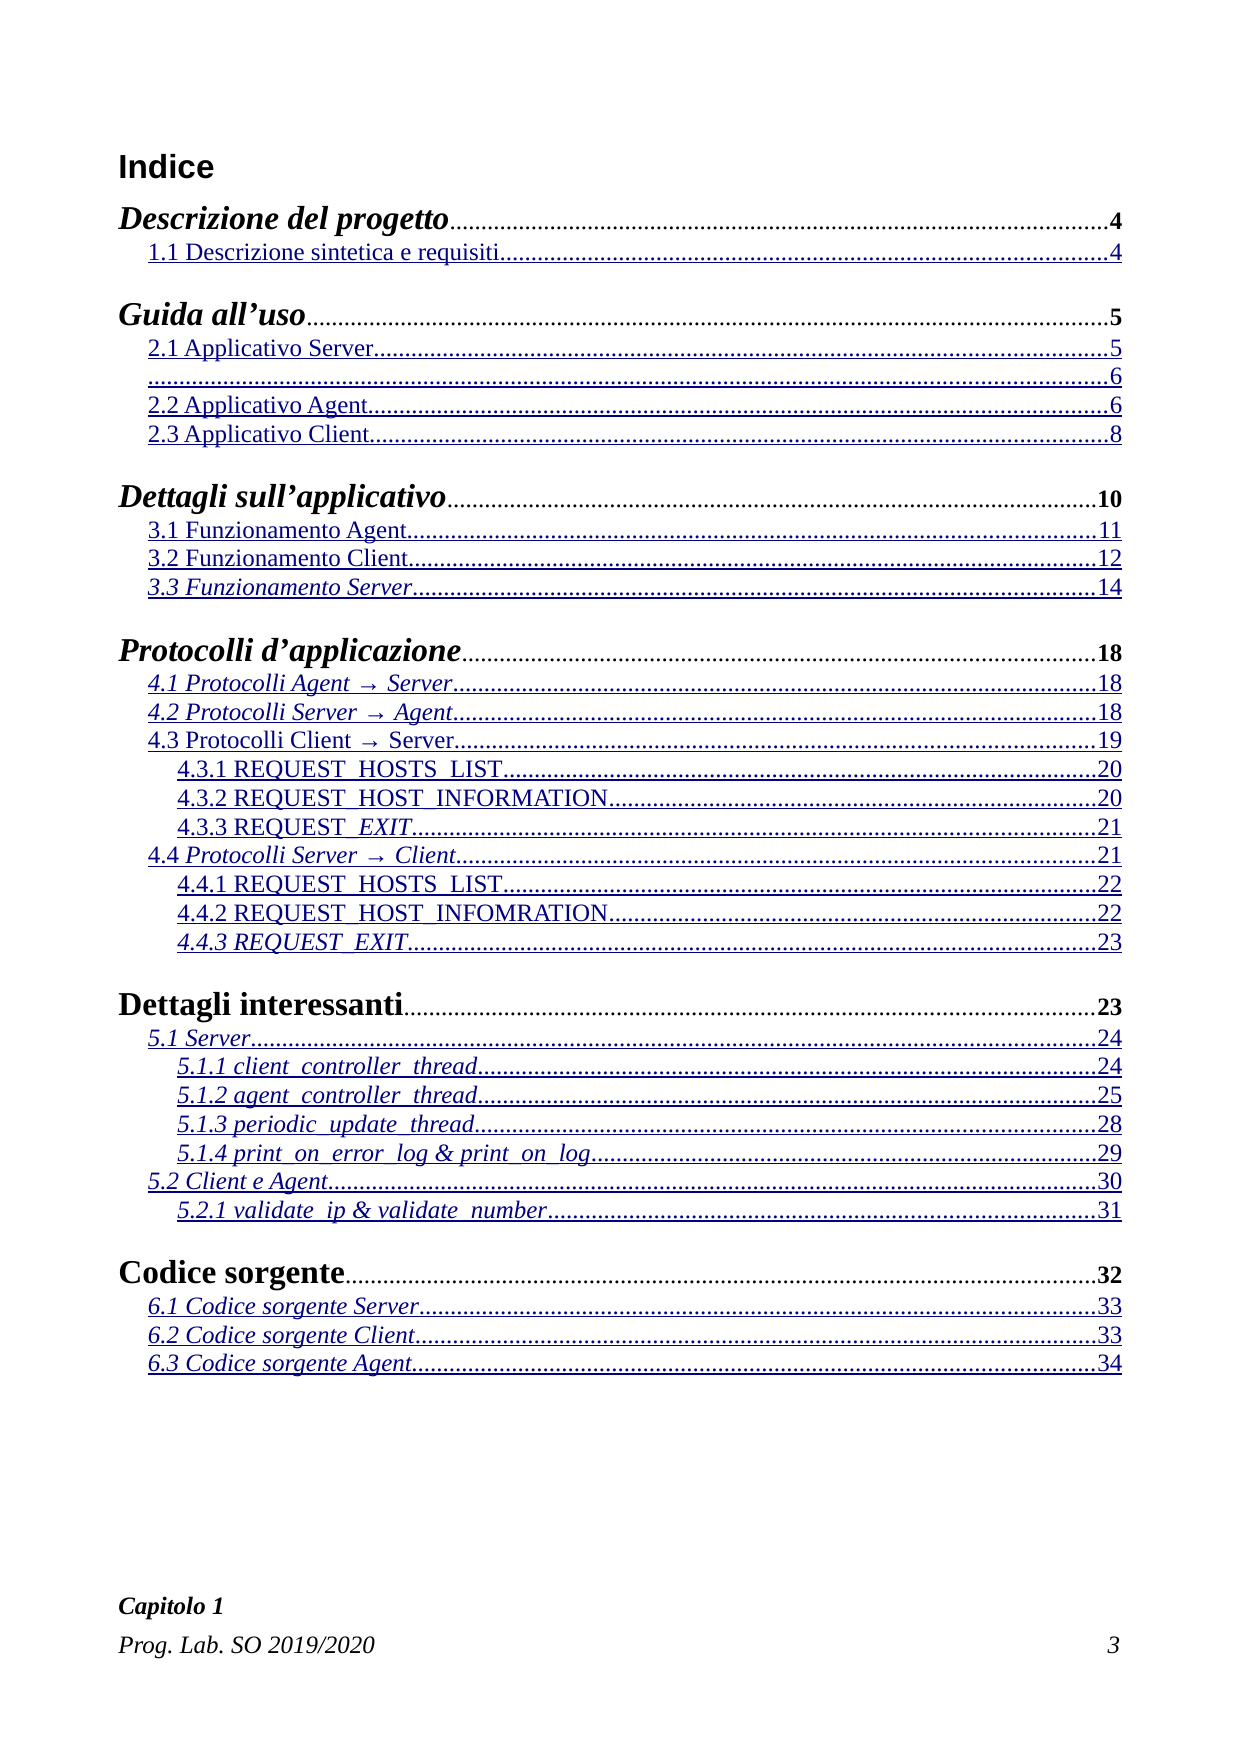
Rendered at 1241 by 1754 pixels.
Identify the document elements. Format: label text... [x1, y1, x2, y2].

text 2.1 Applicativo Server 5 [148, 333, 1122, 358]
text 5.1.4 print_on_error_log & print_on_log 29 [177, 1138, 1122, 1163]
text 5.1 Server 24 [148, 1023, 1122, 1048]
text Descrizione del progetto 4 [118, 198, 1122, 237]
text 4.4.2 REQUEST_HOST_INFOMRATION 22 [177, 898, 1122, 923]
text 6.3 Codice sorgente Agent 34 [148, 1348, 1122, 1373]
text 3.2 Funzionamento Client 12 [148, 543, 1122, 568]
text 2.3 Applicativo Client 8 [148, 419, 1122, 444]
text 4.3.2 REQUEST_HOST_INFORMATION 20 [177, 783, 1122, 808]
text 4.4.1 REQUEST_HOSTS_LIST 22 [177, 869, 1122, 894]
text 5.1.3 periodic_update_thread 28 [177, 1109, 1122, 1134]
text 6.1 Codice sorgente Server 33 [148, 1291, 1122, 1316]
text 4.1 Protocolli Agent → Server 18 [148, 668, 1122, 693]
text Protocolli d’applicazione 18 [118, 630, 1122, 668]
text 5.1.2 agent_controller_thread 25 [177, 1080, 1122, 1105]
text 4.4.3 REQUEST_EXIT 23 [177, 927, 1122, 952]
text 4.3.3 REQUEST_EXIT 21 [177, 812, 1122, 837]
text 4.4 Protocolli Server → Client 21 [148, 841, 1122, 866]
text Dettagli sull’applicativo 10 [118, 476, 1122, 515]
text 2.2 Applicativo Agent 6 [148, 390, 1122, 415]
text Codice sorgente 32 [118, 1253, 1122, 1291]
text 6.2 Codice sorgente Client 33 [148, 1320, 1122, 1345]
text 5.2 Client e Agent 30 [148, 1166, 1122, 1191]
text Capitolo 1 [118, 1591, 1122, 1620]
text 4.2 Protocolli Server → Agent 18 [148, 697, 1122, 722]
text 4.3 Protocolli Client → Server 19 [148, 726, 1122, 751]
text 1.1 Descrizione sintetica e requisiti 4 [148, 237, 1122, 262]
text Guida all’uso 5 [118, 294, 1122, 333]
text 4.3.1 REQUEST_HOSTS_LIST 20 [177, 754, 1122, 779]
text 3.3 Funzionamento Server 14 [148, 572, 1122, 597]
text 5.2.1 validate_ip & validate_number 31 [177, 1195, 1122, 1220]
subtitle Indice [118, 148, 1122, 186]
text 5.1.1 client_controller_thread 24 [177, 1051, 1122, 1076]
text 6 [148, 361, 1122, 386]
text Dettagli interessanti 23 [118, 984, 1122, 1023]
text 3.1 Funzionamento Agent 11 [148, 515, 1122, 540]
